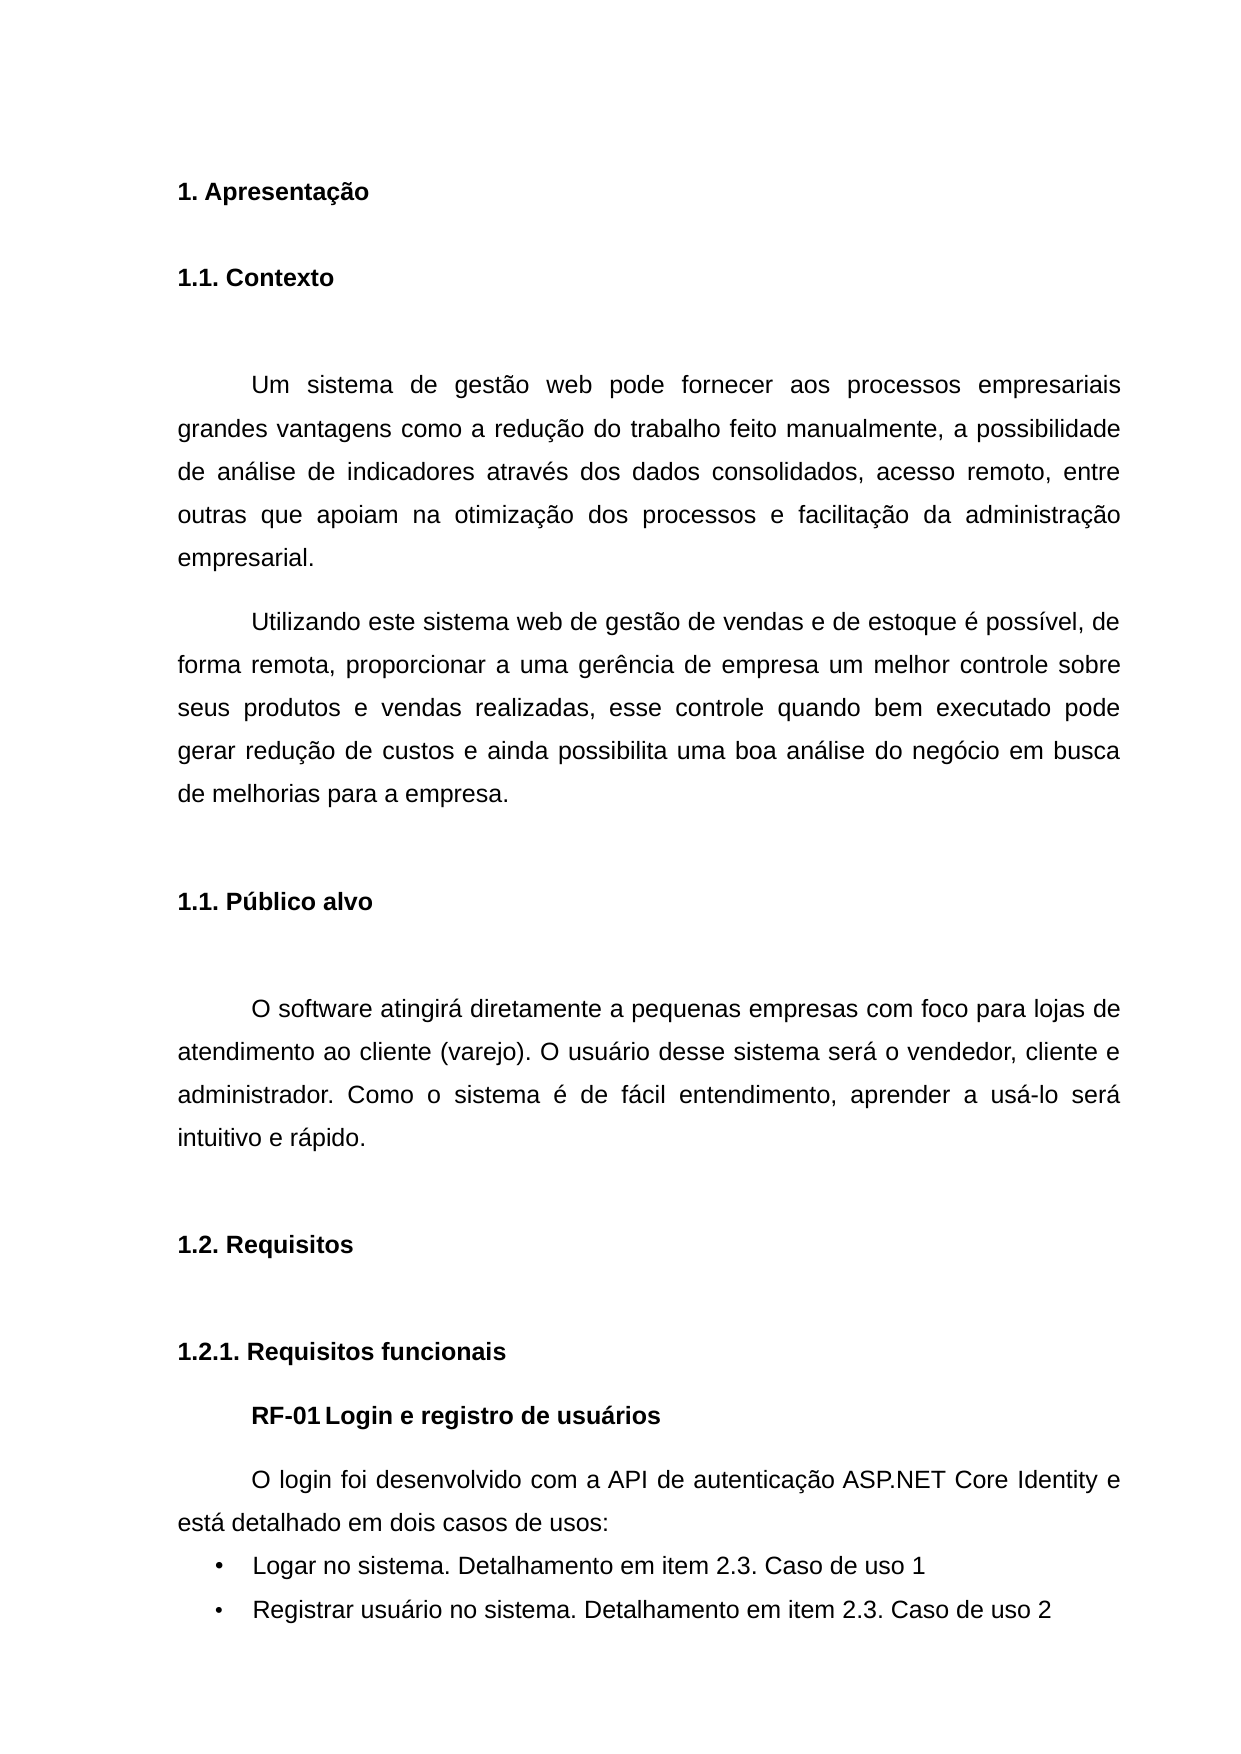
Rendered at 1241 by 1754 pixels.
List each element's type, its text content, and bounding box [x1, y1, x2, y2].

text RF-01 Login e registro de usuários [177, 1401, 1122, 1430]
text Um sistema de gestão web pode fornecer aos processos empresariais grandes vantagens como a redução do trabalho feito manualmente, a possibilidade de análise de indicadores através dos dados consolidados, acesso remoto, entre outras que apoiam na otimização dos processos e facilitação da administração empresarial. [177, 371, 1122, 572]
text Utilizando este sistema web de gestão de vendas e de estoque é possível, de forma remota, proporcionar a uma gerência de empresa um melhor controle sobre seus produtos e vendas realizadas, esse controle quando bem executado pode gerar redução de custos e ainda possibilita uma boa análise do negócio em busca de melhorias para a empresa. [177, 607, 1122, 808]
subtitle 1. Apresentação [177, 177, 1122, 206]
text O login foi desenvolvido com a API de autenticação ASP.NET Core Identity e está detalhado em dois casos de usos: [177, 1465, 1122, 1537]
subtitle 1.2. Requisitos [177, 1230, 1122, 1259]
list Logar no sistema. Detalhamento em item 2.3. Caso de uso 1 [215, 1551, 1122, 1580]
subtitle 1.1. Contexto [177, 263, 1122, 292]
subtitle 1.1. Público alvo [177, 887, 1122, 915]
text 1.2.1. Requisitos funcionais [177, 1337, 1122, 1366]
text O software atingirá diretamente a pequenas empresas com foco para lojas de atendimento ao cliente (varejo). O usuário desse sistema será o vendedor, cliente e administrador. Como o sistema é de fácil entendimento, aprender a usá-lo será intuitivo e rápido. [177, 994, 1122, 1152]
list Registrar usuário no sistema. Detalhamento em item 2.3. Caso de uso 2 [215, 1594, 1122, 1623]
